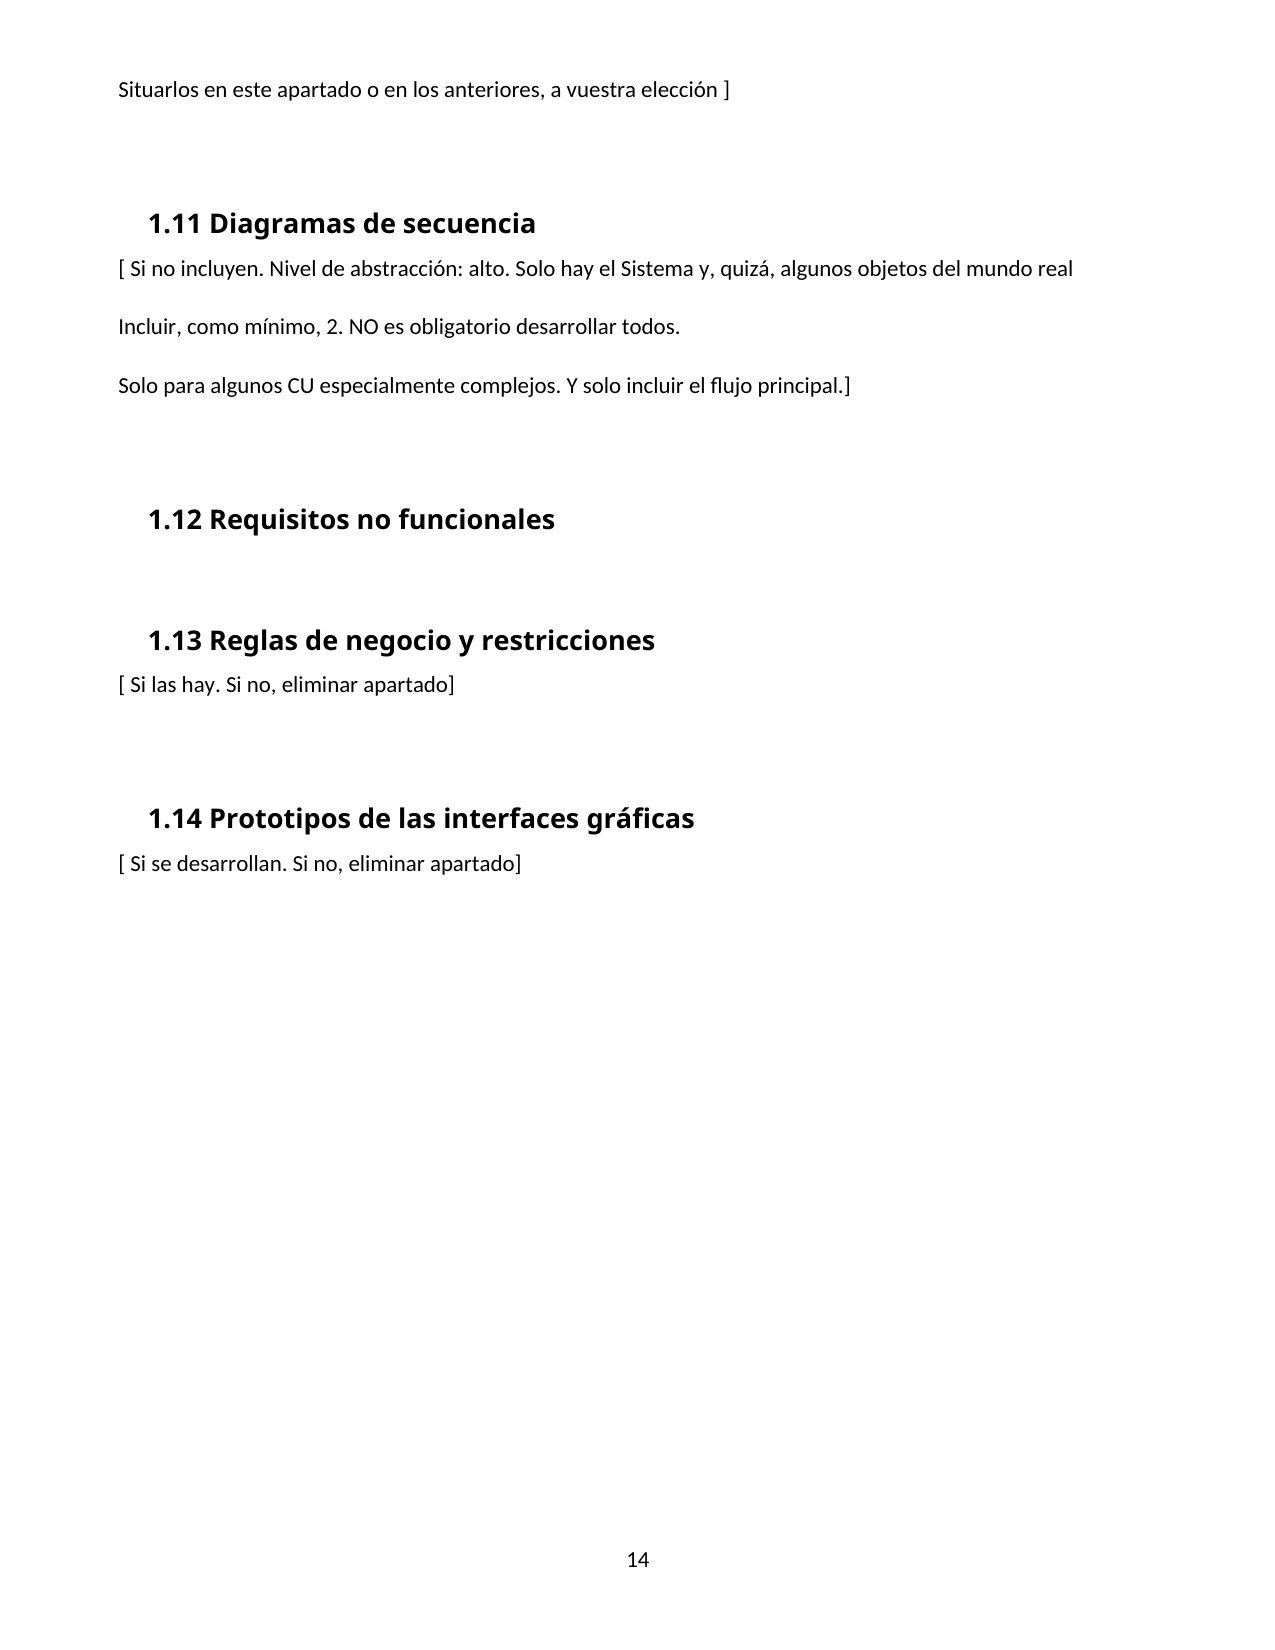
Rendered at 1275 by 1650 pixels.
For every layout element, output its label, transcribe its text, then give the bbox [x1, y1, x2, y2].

list Diagramas de secuencia [148, 204, 1157, 241]
text Situarlos en este apartado o en los anteriores, a vuestra elección ] [118, 75, 1157, 103]
text Incluir, como mínimo, 2. NO es obligatorio desarrollar todos. [118, 312, 1157, 341]
list Requisitos no funcionales [148, 501, 1157, 537]
list Reglas de negocio y restricciones [148, 621, 1157, 658]
list Prototipos de las interfaces gráficas [148, 800, 1157, 837]
text [ Si las hay. Si no, eliminar apartado] [118, 670, 1157, 698]
text [ Si no incluyen. Nivel de abstracción: alto. Solo hay el Sistema y, quizá, algunos objetos del mundo real [118, 254, 1157, 282]
text [ Si se desarrollan. Si no, eliminar apartado] [118, 849, 1157, 877]
text Solo para algunos CU especialmente complejos. Y solo incluir el flujo principal.] [118, 371, 1157, 399]
